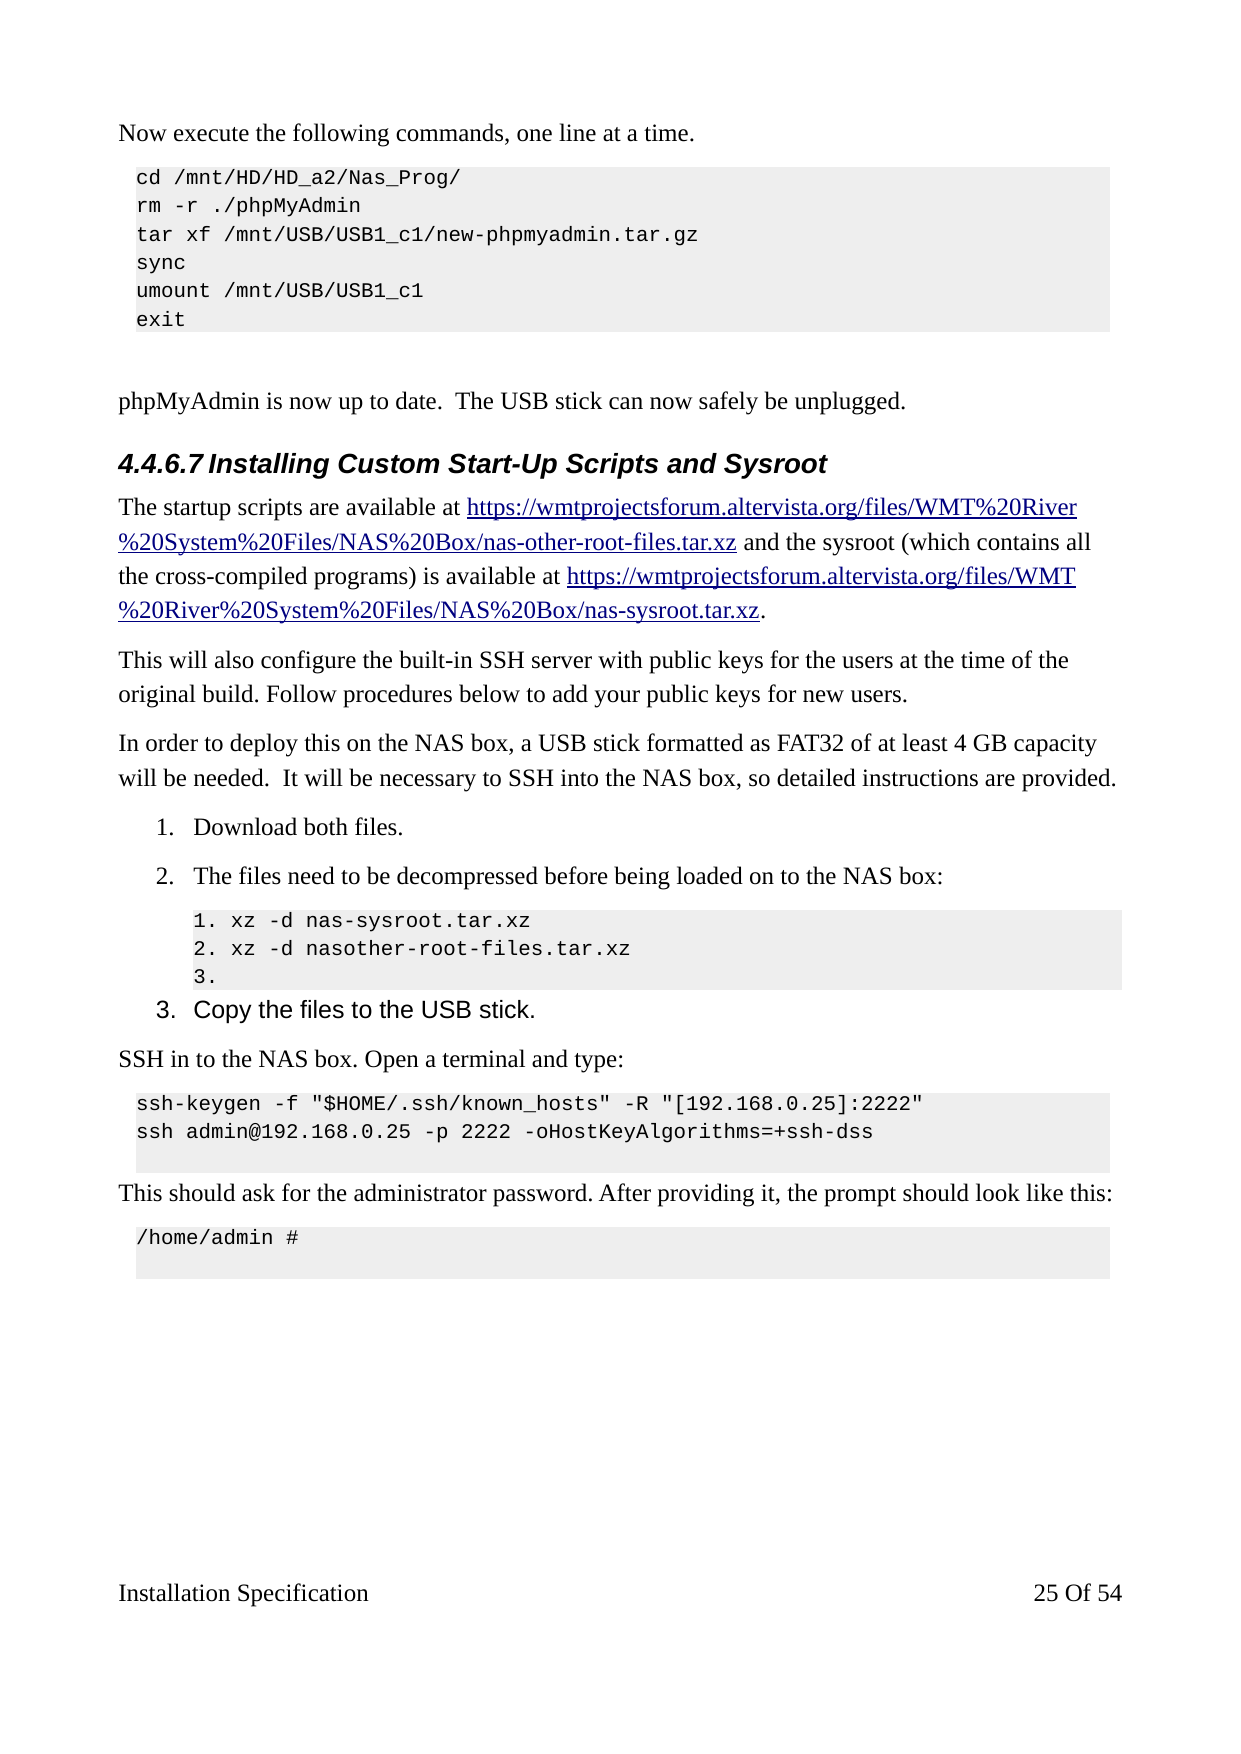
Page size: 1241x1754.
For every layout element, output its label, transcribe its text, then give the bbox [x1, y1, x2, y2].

list xz -d nasother-root-files.tar.xz [193, 938, 1122, 962]
text tar xf /mnt/USB/USB1_c1/new-phpmyadmin.tar.gz [136, 224, 1110, 247]
list xz -d nas-sysroot.tar.xz [193, 910, 1122, 933]
list Download both files. [156, 812, 1122, 841]
text In order to deploy this on the NAS box, a USB stick formatted as FAT32 of at least 4 GB capacity will be needed. It will be necessary to SSH into the NAS box, so detailed instructions are provided. [118, 728, 1122, 791]
text exit [136, 309, 1110, 332]
list Copy the files to the USB stick. [156, 995, 1122, 1024]
text umount /mnt/USB/USB1_c1 [136, 281, 1110, 304]
subtitle Installing Custom Start-Up Scripts and Sysroot [118, 448, 1122, 480]
text The startup scripts are available at https://wmtprojectsforum.altervista.org/files/WMT%20River%20System%20Files/NAS%20Box/nas-other-root-files.tar.xz and the sysroot (which contains all the cross-compiled programs) is available at https://wmtprojectsforum.altervista.org/files/WMT%20River%20System%20Files/NAS%20Box/nas-sysroot.tar.xz. [118, 492, 1122, 624]
text ssh admin@192.168.0.25 -p 2222 -oHostKeyAlgorithms=+ssh-dss [136, 1121, 1110, 1145]
list The files need to be decompressed before being loaded on to the NAS box: [156, 861, 1122, 889]
text phpMyAdmin is now up to date. The USB stick can now safely be unplugged. [118, 386, 1122, 415]
text This will also configure the built-in SSH server with public keys for the users at the time of the original build. Follow procedures below to add your public keys for new users. [118, 645, 1122, 708]
text This should ask for the administrator password. After providing it, the prompt should look like this: [118, 1178, 1122, 1207]
text SSH in to the NAS box. Open a terminal and type: [118, 1044, 1122, 1073]
text cd /mnt/HD/HD_a2/Nas_Prog/ [136, 167, 1110, 191]
text sync [136, 252, 1110, 276]
text rm -r ./phpMyAdmin [136, 196, 1110, 219]
text /home/admin # [136, 1227, 1110, 1251]
text ssh-keygen -f "$HOME/.ssh/known_hosts" -R "[192.168.0.25]:2222" [136, 1093, 1110, 1117]
text Now execute the following commands, one line at a time. [118, 118, 1122, 147]
